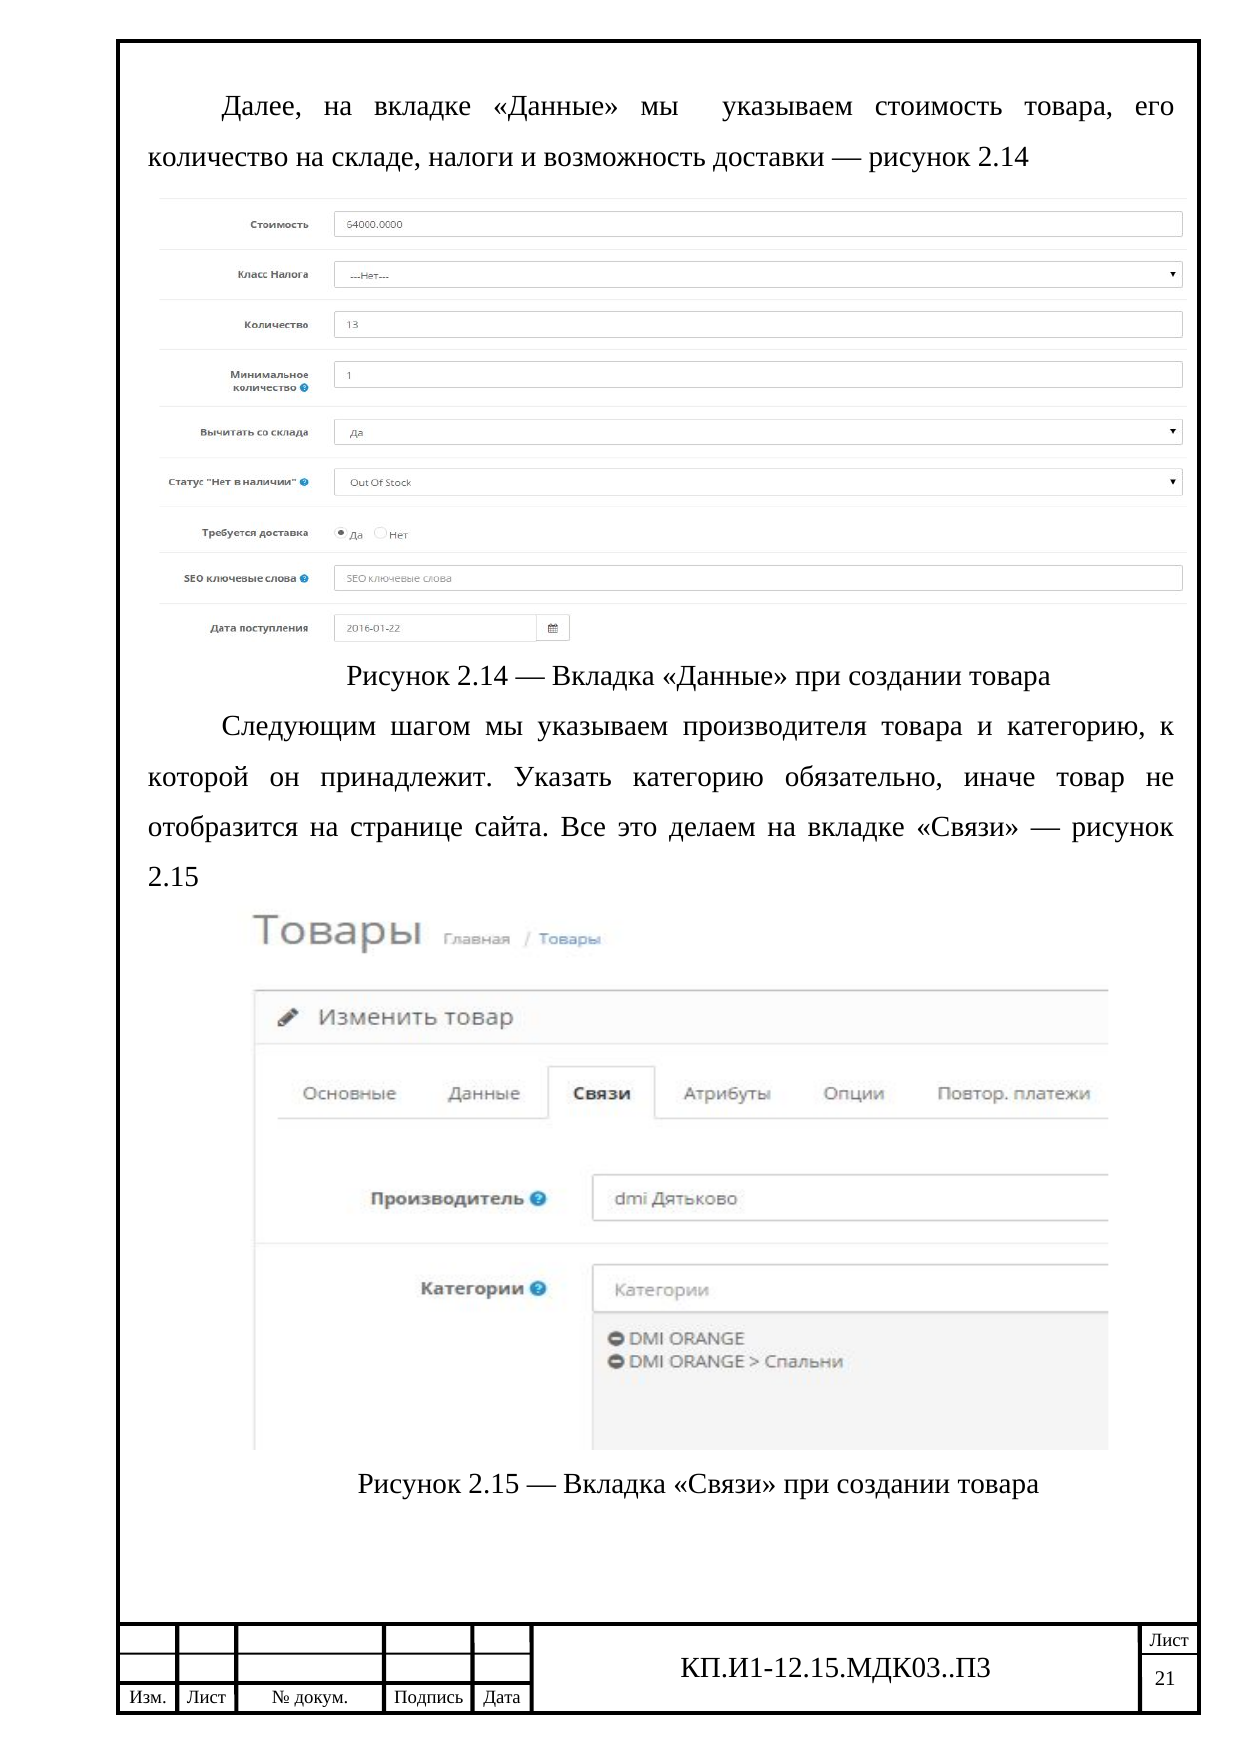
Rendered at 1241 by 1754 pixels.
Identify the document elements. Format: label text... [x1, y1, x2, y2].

picture [159, 197, 1187, 642]
picture [237, 897, 1109, 1450]
text Рисунок 2.14 — Вкладка «Данные» при создании товара [148, 189, 1175, 692]
text Следующим шагом мы указываем производителя товара и категорию, к которой он принадлежит. Указать категорию обязательно, иначе товар не отобразится на странице сайта. Все это делаем на вкладке «Связи» — рисунок 2.15 [148, 708, 1175, 893]
text Рисунок 2.15 — Вкладка «Связи» при создании товара [148, 909, 1175, 1500]
text Далее, на вкладке «Данные» мы указываем стоимость товара, его количество на складе, налоги и возможность доставки — рисунок 2.14 [148, 88, 1175, 172]
